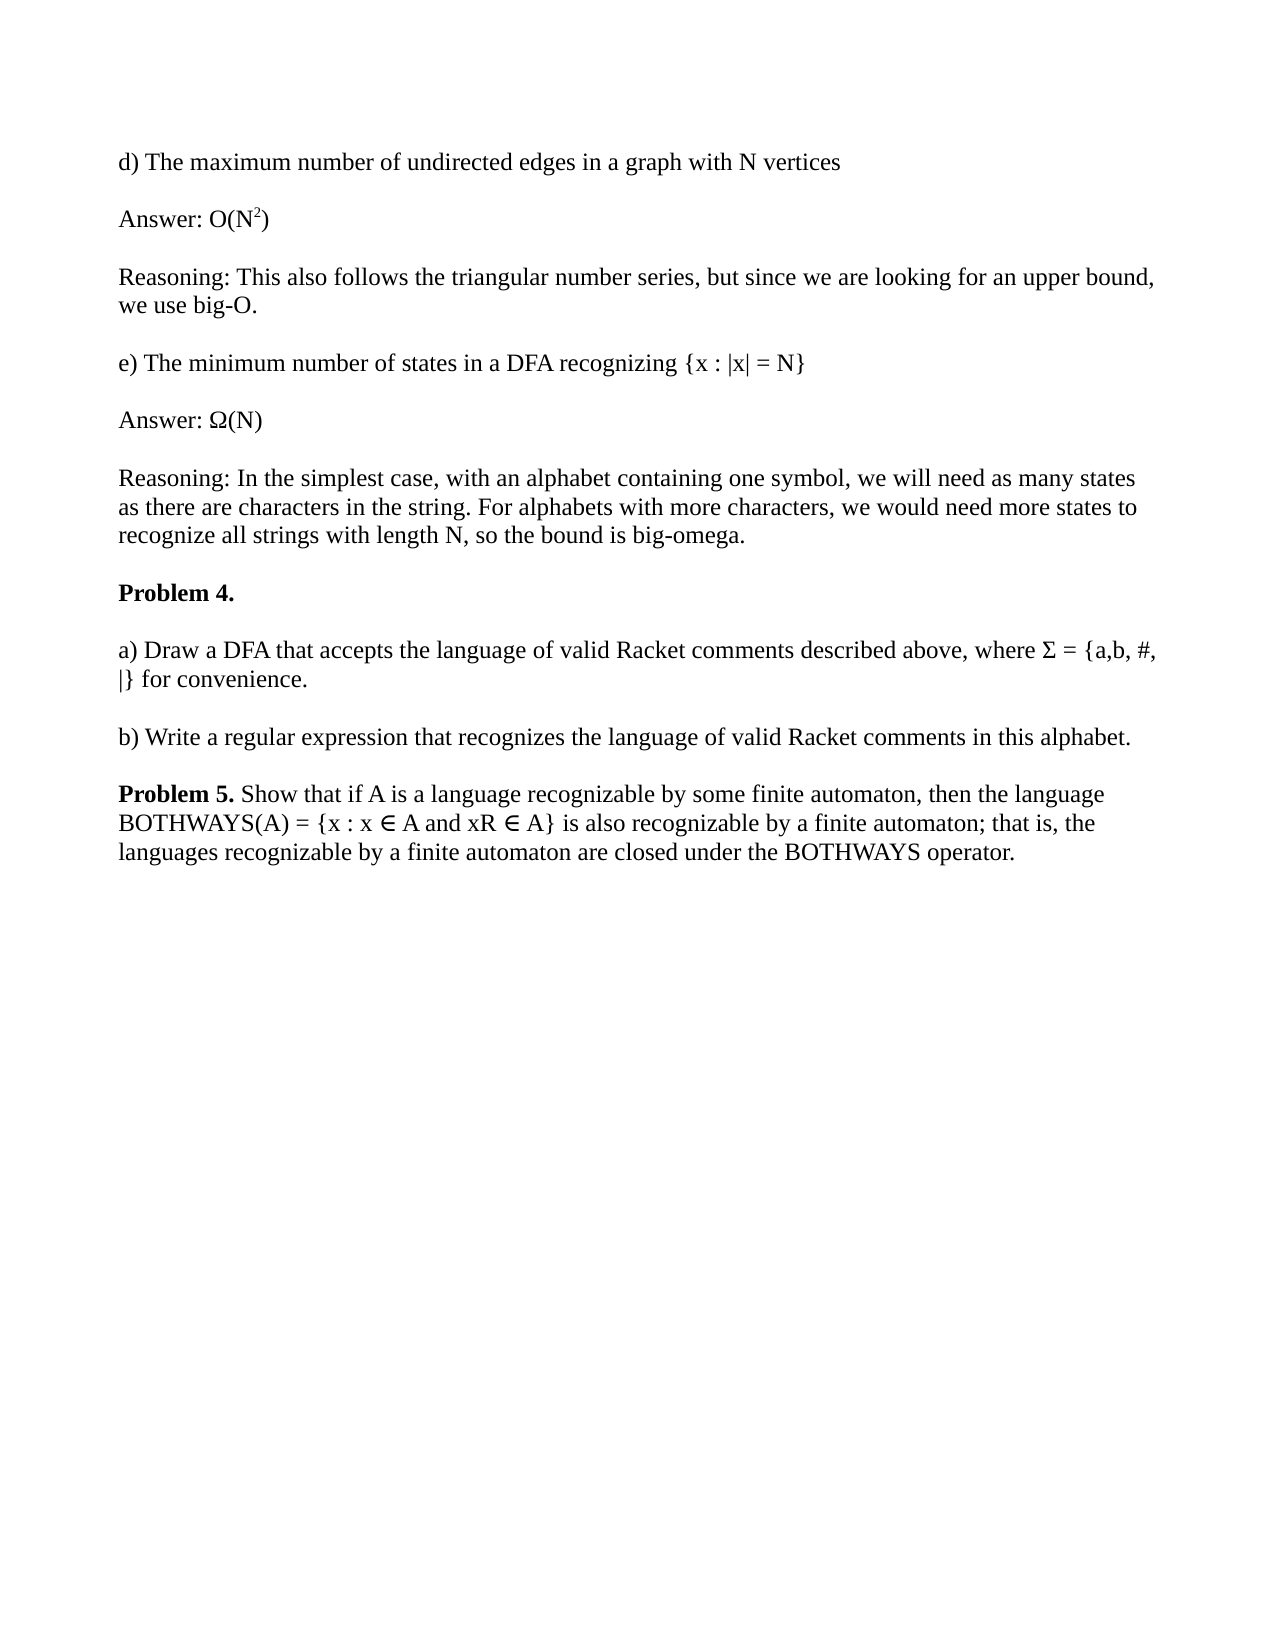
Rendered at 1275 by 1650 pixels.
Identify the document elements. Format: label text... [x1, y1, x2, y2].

text Problem 5. Show that if A is a language recognizable by some finite automaton, then the language BOTHWAYS(A) = {x : x ∈ A and xR ∈ A} is also recognizable by a finite automaton; that is, the languages recognizable by a finite automaton are closed under the BOTHWAYS operator. [118, 779, 1157, 866]
text d) The maximum number of undirected edges in a graph with N vertices [118, 147, 1157, 176]
text e) The minimum number of states in a DFA recognizing {x : |x| = N} [118, 348, 1157, 377]
text a) Draw a DFA that accepts the language of valid Racket comments described above, where Σ = {a,b, #, |} for convenience. [118, 636, 1157, 693]
text Reasoning: This also follows the triangular number series, but since we are looking for an upper bound, we use big-O. [118, 262, 1157, 319]
text Answer: Ω(N) [118, 406, 1157, 434]
text Answer: O(N2) [118, 204, 1157, 233]
text Reasoning: In the simplest case, with an alphabet containing one symbol, we will need as many states as there are characters in the string. For alphabets with more characters, we would need more states to recognize all strings with length N, so the bound is big-omega. [118, 463, 1157, 549]
text Problem 4. [118, 578, 1157, 607]
text b) Write a regular expression that recognizes the language of valid Racket comments in this alphabet. [118, 722, 1157, 751]
